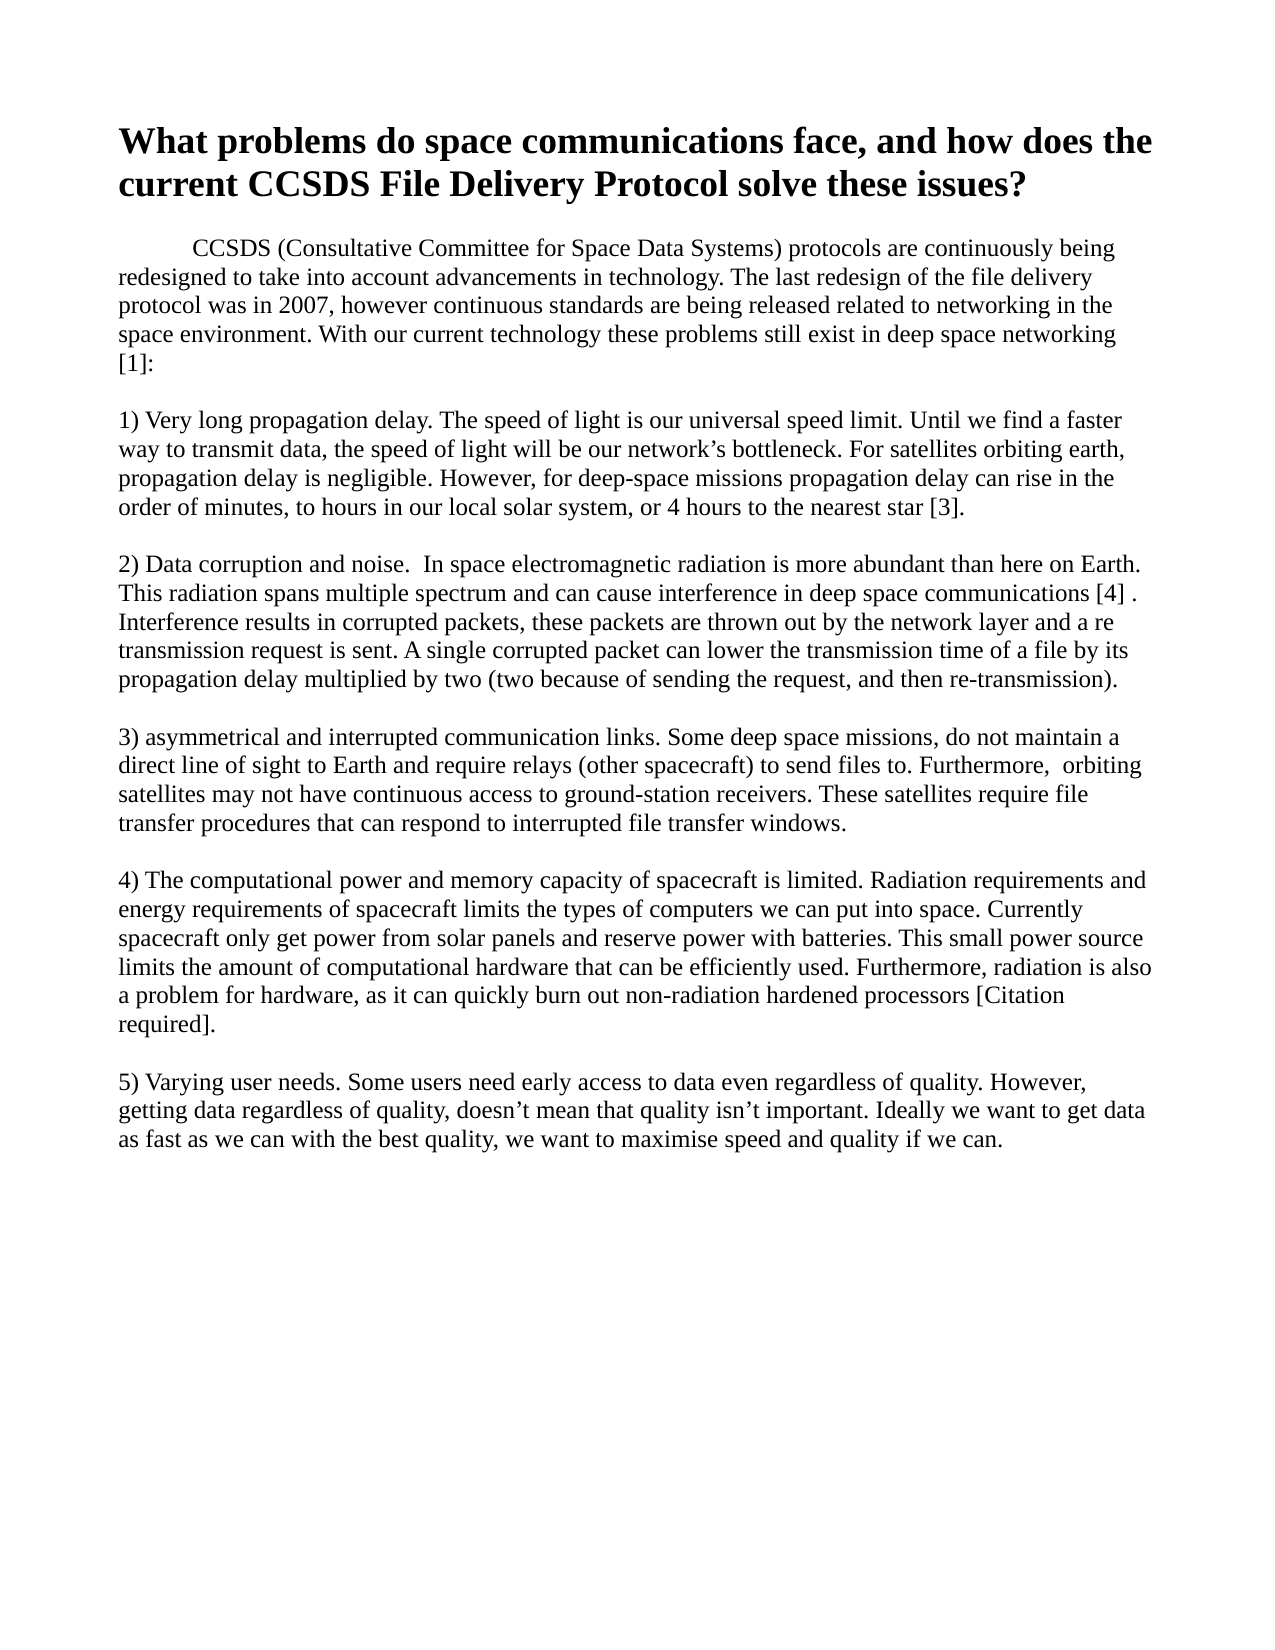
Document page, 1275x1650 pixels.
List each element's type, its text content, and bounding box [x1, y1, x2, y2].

text 3) asymmetrical and interrupted communication links. Some deep space missions, do not maintain a direct line of sight to Earth and require relays (other spacecraft) to send files to. Furthermore, orbiting satellites may not have continuous access to ground-station receivers. These satellites require file transfer procedures that can respond to interrupted file transfer windows. [118, 722, 1157, 837]
text What problems do space communications face, and how does the current CCSDS File Delivery Protocol solve these issues? [118, 118, 1157, 204]
text 2) Data corruption and noise. In space electromagnetic radiation is more abundant than here on Earth. This radiation spans multiple spectrum and can cause interference in deep space communications [4] . Interference results in corrupted packets, these packets are thrown out by the network layer and a re transmission request is sent. A single corrupted packet can lower the transmission time of a file by its propagation delay multiplied by two (two because of sending the request, and then re-transmission). [118, 549, 1157, 693]
text 1) Very long propagation delay. The speed of light is our universal speed limit. Until we find a faster way to transmit data, the speed of light will be our network’s bottleneck. For satellites orbiting earth, propagation delay is negligible. However, for deep-space missions propagation delay can rise in the order of minutes, to hours in our local solar system, or 4 hours to the nearest star [3]. [118, 406, 1157, 521]
text 5) Varying user needs. Some users need early access to data even regardless of quality. However, getting data regardless of quality, doesn’t mean that quality isn’t important. Ideally we want to get data as fast as we can with the best quality, we want to maximise speed and quality if we can. [118, 1067, 1157, 1153]
text 4) The computational power and memory capacity of spacecraft is limited. Radiation requirements and energy requirements of spacecraft limits the types of computers we can put into space. Currently spacecraft only get power from solar panels and reserve power with batteries. This small power source limits the amount of computational hardware that can be efficiently used. Furthermore, radiation is also a problem for hardware, as it can quickly burn out non-radiation hardened processors [Citation required]. [118, 866, 1157, 1038]
text CCSDS (Consultative Committee for Space Data Systems) protocols are continuously being redesigned to take into account advancements in technology. The last redesign of the file delivery protocol was in 2007, however continuous standards are being released related to networking in the space environment. With our current technology these problems still exist in deep space networking [1]: [118, 233, 1157, 377]
